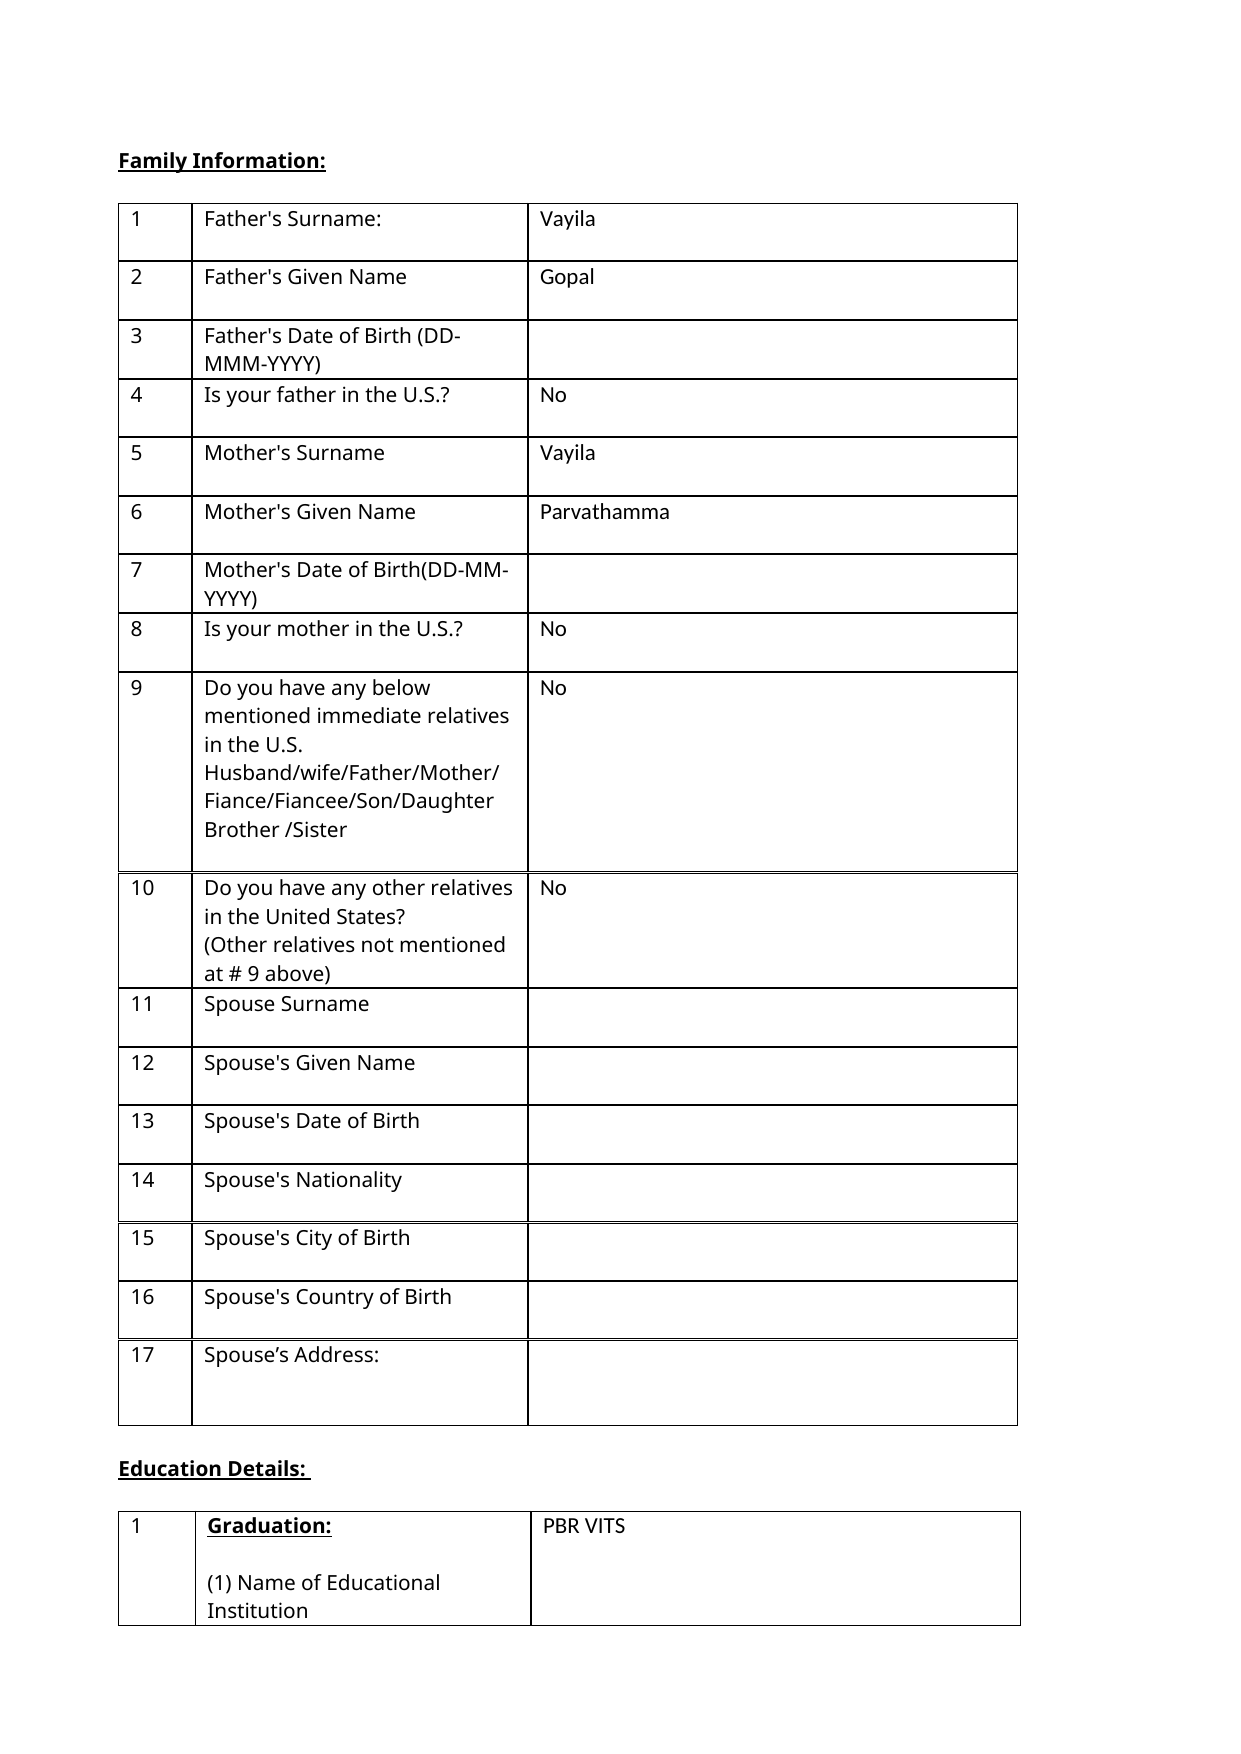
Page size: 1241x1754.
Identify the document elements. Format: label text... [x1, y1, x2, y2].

table_header Vayila [529, 204, 1017, 260]
table_cell 3 [119, 321, 191, 378]
table_cell Is your father in the U.S.? [193, 380, 527, 436]
table_header Graduation: (1) Name of Educational Institution [196, 1512, 530, 1625]
table_cell 8 [119, 614, 191, 671]
table_cell [529, 1224, 1017, 1280]
table_cell Parvathamma [529, 497, 1017, 553]
table_cell Mother's Surname [193, 438, 527, 495]
table_cell 14 [119, 1165, 191, 1221]
table_cell Gopal [529, 262, 1017, 319]
table_cell [529, 321, 1017, 378]
table_cell 17 [119, 1341, 191, 1425]
table_cell [529, 1282, 1017, 1338]
table_cell [529, 1106, 1017, 1163]
table_cell Spouse’s Address: [193, 1341, 527, 1425]
table_cell Is your mother in the U.S.? [193, 614, 527, 671]
table_cell 11 [119, 989, 191, 1046]
table_cell Mother's Given Name [193, 497, 527, 553]
table_cell 16 [119, 1282, 191, 1338]
table_cell [529, 1165, 1017, 1221]
table_cell Spouse's Country of Birth [193, 1282, 527, 1338]
table_cell 13 [119, 1106, 191, 1163]
table_header Father's Surname: [193, 204, 527, 260]
table_cell Vayila [529, 438, 1017, 495]
table_cell No [529, 673, 1017, 871]
table_cell No [529, 874, 1017, 987]
text Family Information: [118, 146, 1122, 174]
table_cell Spouse's City of Birth [193, 1224, 527, 1280]
table_header 1 [119, 1512, 195, 1625]
table_cell [529, 1341, 1017, 1425]
table_cell 7 [119, 555, 191, 612]
table_cell Do you have any other relatives in the United States? (Other relatives not mentioned at # 9 above) [193, 874, 527, 987]
table_cell Spouse Surname [193, 989, 527, 1046]
table_cell 9 [119, 673, 191, 871]
table_cell Do you have any below mentioned immediate relatives in the U.S. Husband/wife/Father/Mother/Fiance/Fiancee/Son/Daughter Brother /Sister [193, 673, 527, 871]
table_header 1 [119, 204, 191, 260]
table_cell 15 [119, 1224, 191, 1280]
table_cell Spouse's Given Name [193, 1048, 527, 1104]
table_cell No [529, 614, 1017, 671]
text Education Details: [118, 1454, 1122, 1483]
table_cell Mother's Date of Birth(DD-MM-YYYY) [193, 555, 527, 612]
table_header PBR VITS [532, 1512, 1020, 1625]
table_cell 6 [119, 497, 191, 553]
table_cell [529, 555, 1017, 612]
table_cell 5 [119, 438, 191, 495]
table_cell Spouse's Nationality [193, 1165, 527, 1221]
table_cell 4 [119, 380, 191, 436]
table_cell Spouse's Date of Birth [193, 1106, 527, 1163]
table_cell [529, 1048, 1017, 1104]
table_cell No [529, 380, 1017, 436]
table_cell 2 [119, 262, 191, 319]
table_cell Father's Given Name [193, 262, 527, 319]
table_cell 10 [119, 874, 191, 987]
table_cell [529, 989, 1017, 1046]
table_cell Father's Date of Birth (DD-MMM-YYYY) [193, 321, 527, 378]
table_cell 12 [119, 1048, 191, 1104]
